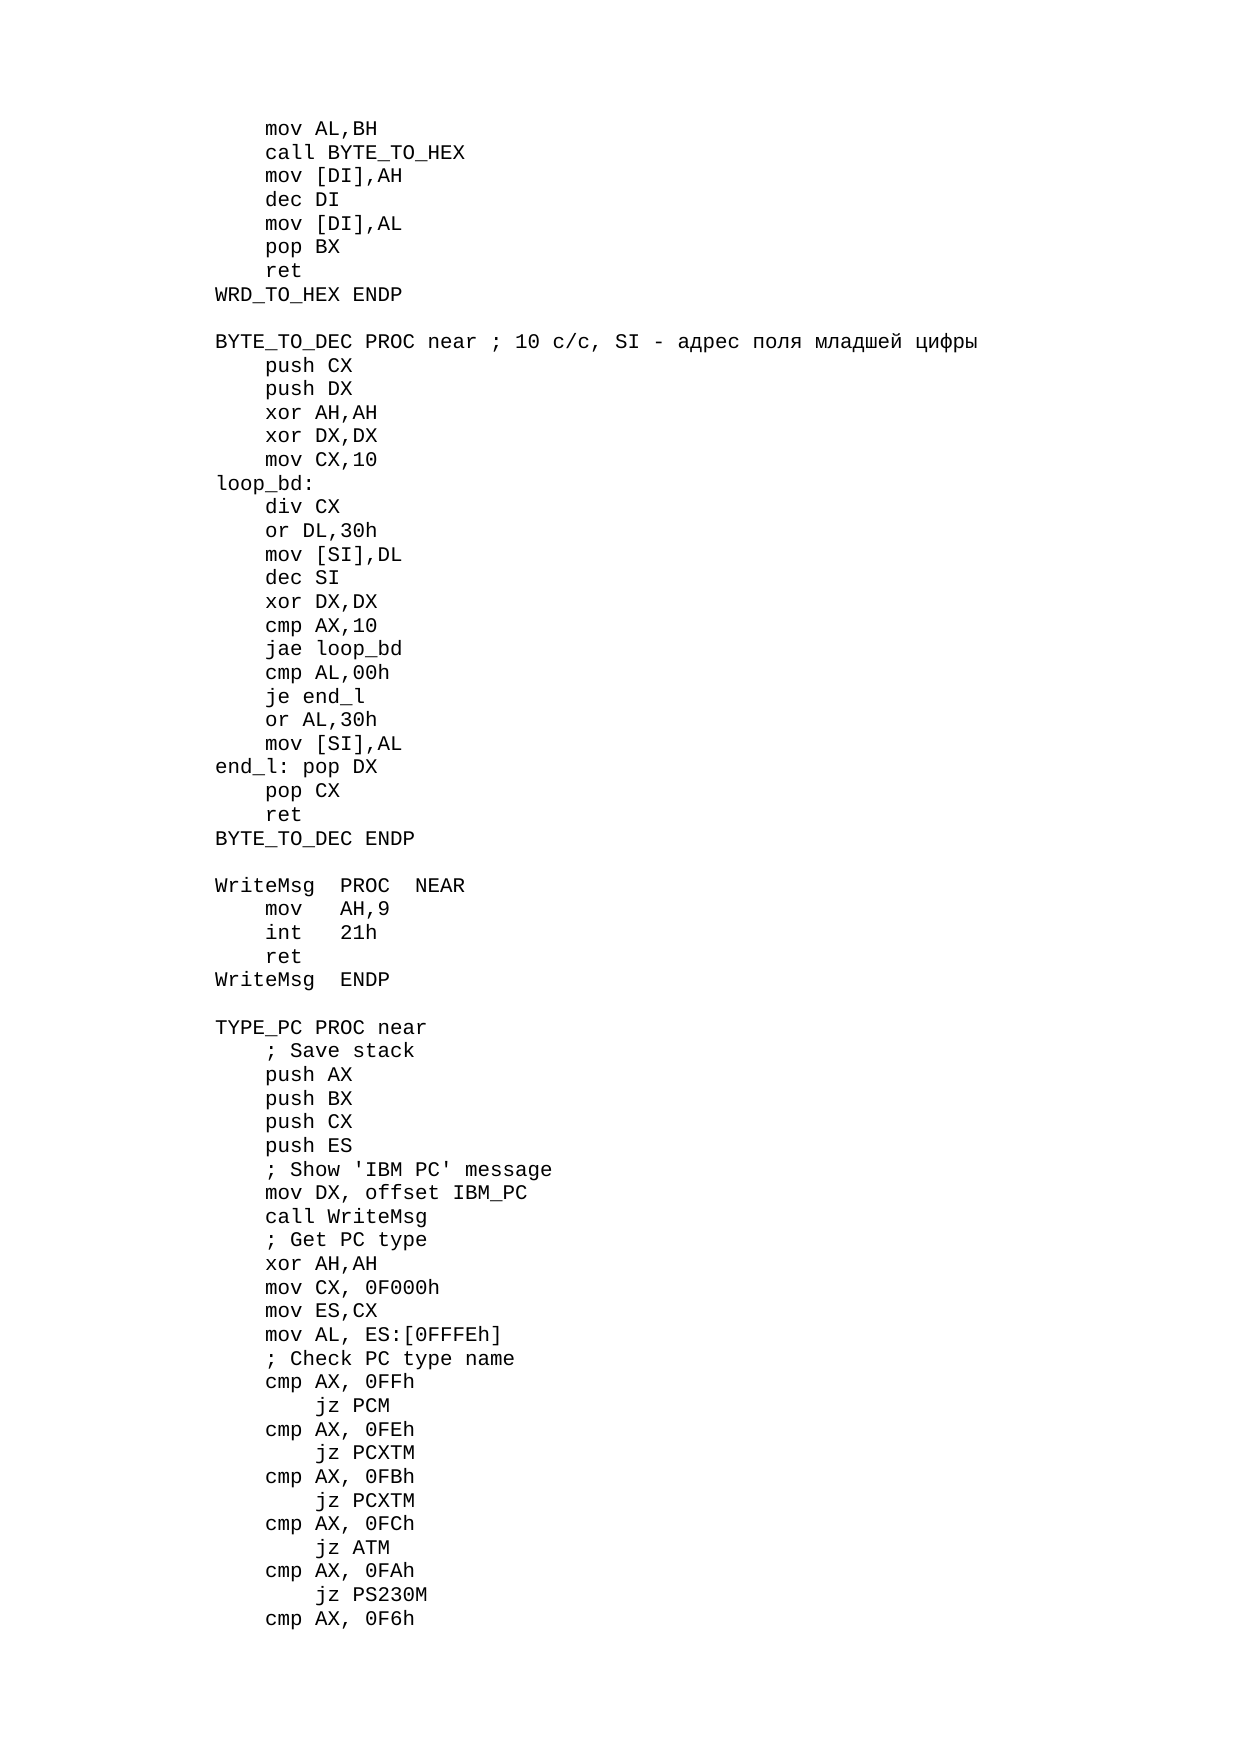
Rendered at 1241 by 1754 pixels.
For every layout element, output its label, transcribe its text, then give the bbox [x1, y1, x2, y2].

text cmp AX, 0FCh [215, 1513, 1152, 1537]
text push BX [215, 1088, 1152, 1111]
text mov AL, ES:[0FFFEh] [215, 1324, 1152, 1348]
text ; Show 'IBM PC' message [215, 1158, 1152, 1182]
text push AX [215, 1064, 1152, 1088]
text cmp AX, 0FBh [215, 1466, 1152, 1489]
text xor AH,AH [215, 1253, 1152, 1277]
text or AL,30h [215, 709, 1152, 733]
text jz PS230M [215, 1584, 1152, 1608]
text end_l: pop DX [215, 757, 1152, 780]
text ret [215, 946, 1152, 969]
text ret [215, 260, 1152, 284]
text mov [DI],AH [215, 165, 1152, 189]
text int 21h [215, 922, 1152, 946]
text cmp AX,10 [215, 615, 1152, 638]
text mov ES,CX [215, 1300, 1152, 1324]
text cmp AX, 0FFh [215, 1371, 1152, 1395]
text BYTE_TO_DEC ENDP [215, 827, 1152, 851]
text cmp AL,00h [215, 662, 1152, 686]
text cmp AX, 0FAh [215, 1561, 1152, 1584]
text jz PCXTM [215, 1489, 1152, 1513]
text dec DI [215, 189, 1152, 213]
text or DL,30h [215, 520, 1152, 544]
text ret [215, 804, 1152, 827]
text push CX [215, 1111, 1152, 1135]
text call WriteMsg [215, 1206, 1152, 1229]
text TYPE_PC PROC near [215, 1017, 1152, 1040]
text cmp AX, 0FEh [215, 1419, 1152, 1442]
text dec SI [215, 567, 1152, 591]
text xor DX,DX [215, 426, 1152, 449]
text pop CX [215, 780, 1152, 804]
text je end_l [215, 686, 1152, 709]
text jz PCXTM [215, 1442, 1152, 1466]
text mov [SI],AL [215, 733, 1152, 757]
text div CX [215, 496, 1152, 520]
text jae loop_bd [215, 638, 1152, 662]
text call BYTE_TO_HEX [215, 142, 1152, 165]
text cmp AX, 0F6h [215, 1608, 1152, 1631]
text push DX [215, 378, 1152, 402]
text mov CX, 0F000h [215, 1277, 1152, 1300]
text pop BX [215, 236, 1152, 260]
text mov AH,9 [215, 898, 1152, 922]
text WriteMsg PROC NEAR [215, 875, 1152, 898]
text WRD_TO_HEX ENDP [215, 284, 1152, 307]
text ; Get PC type [215, 1229, 1152, 1253]
text xor DX,DX [215, 591, 1152, 615]
text jz ATM [215, 1537, 1152, 1561]
text mov CX,10 [215, 449, 1152, 473]
text loop_bd: [215, 473, 1152, 496]
text jz PCM [215, 1395, 1152, 1419]
text ; Check PC type name [215, 1348, 1152, 1371]
text BYTE_TO_DEC PROC near ; 10 с/с, SI - адрес поля младшей цифры [215, 331, 1152, 354]
text WriteMsg ENDP [215, 969, 1152, 993]
text mov [SI],DL [215, 544, 1152, 567]
text push ES [215, 1135, 1152, 1158]
text ; Save stack [215, 1040, 1152, 1064]
text xor AH,AH [215, 402, 1152, 426]
text push CX [215, 354, 1152, 378]
text mov AL,BH [215, 118, 1152, 142]
text mov DX, offset IBM_PC [215, 1182, 1152, 1206]
text mov [DI],AL [215, 213, 1152, 236]
